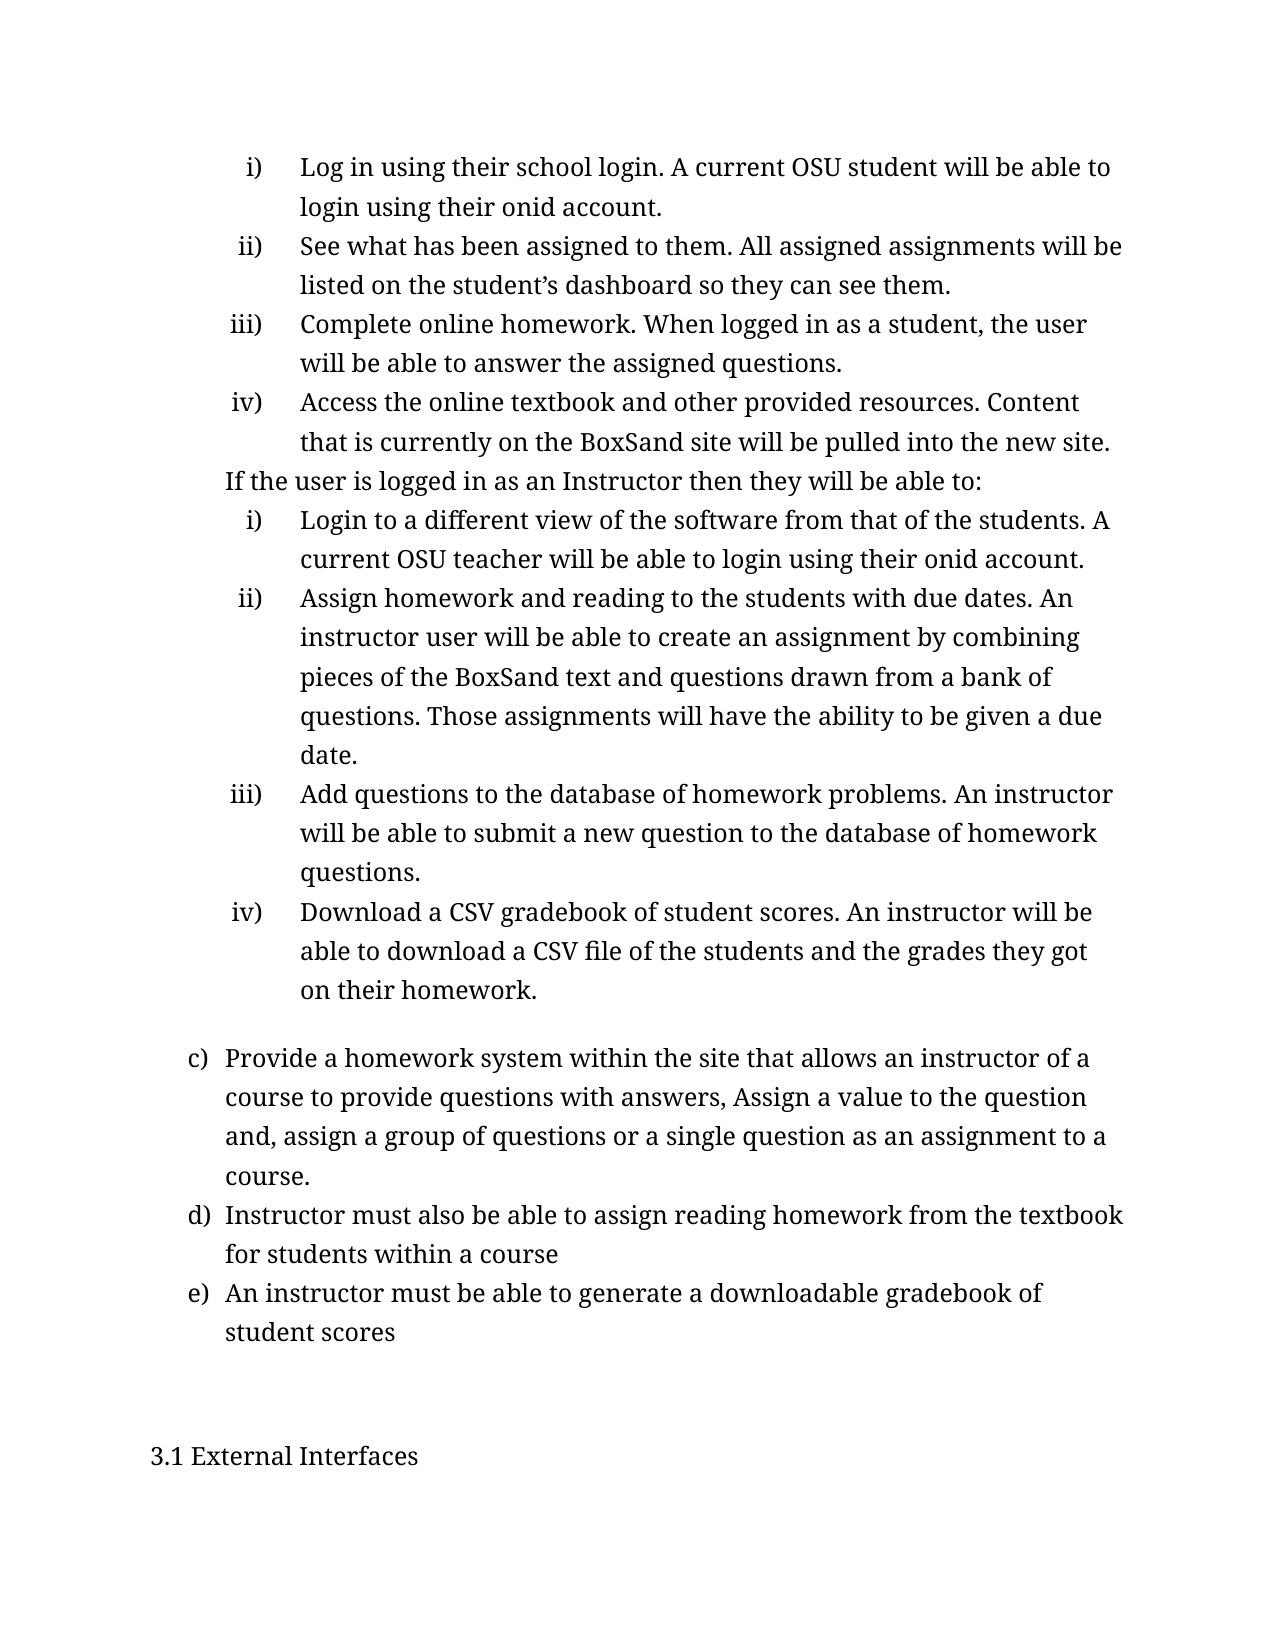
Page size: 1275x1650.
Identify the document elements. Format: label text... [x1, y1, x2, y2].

list Access the online textbook and other provided resources. Content that is currently on the BoxSand site will be pulled into the new site. [262, 385, 1125, 458]
list Download a CSV gradebook of student scores. An instructor will be able to download a CSV file of the students and the grades they got on their homework. [262, 894, 1125, 1037]
text 3.1 External Interfaces [150, 1439, 1125, 1473]
list Complete online homework. When logged in as a student, the user will be able to answer the assigned questions. [262, 307, 1125, 380]
list An instructor must be able to generate a downloadable gradebook of student scores [187, 1276, 1125, 1349]
list Provide a homework system within the site that allows an instructor of a course to provide questions with answers, Assign a value to the question and, assign a group of questions or a single question as an assignment to a course. [187, 1041, 1125, 1192]
list Instructor must also be able to assign reading homework from the textbook for students within a course [187, 1197, 1125, 1271]
list Login to a different view of the software from that of the students. A current OSU teacher will be able to login using their onid account. [262, 502, 1125, 576]
list See what has been assigned to them. All assigned assignments will be listed on the student’s dashboard so they can see them. [262, 228, 1125, 302]
text If the user is logged in as an Instructor then they will be able to: [225, 463, 1125, 497]
list Add questions to the database of homework problems. An instructor will be able to submit a new question to the database of homework questions. [262, 777, 1125, 889]
list Assign homework and reading to the students with due dates. An instructor user will be able to create an assignment by combining pieces of the BoxSand text and questions drawn from a bank of questions. Those assignments will have the ability to be given a due date. [262, 581, 1125, 772]
list Log in using their school login. A current OSU student will be able to login using their onid account. [262, 150, 1125, 223]
